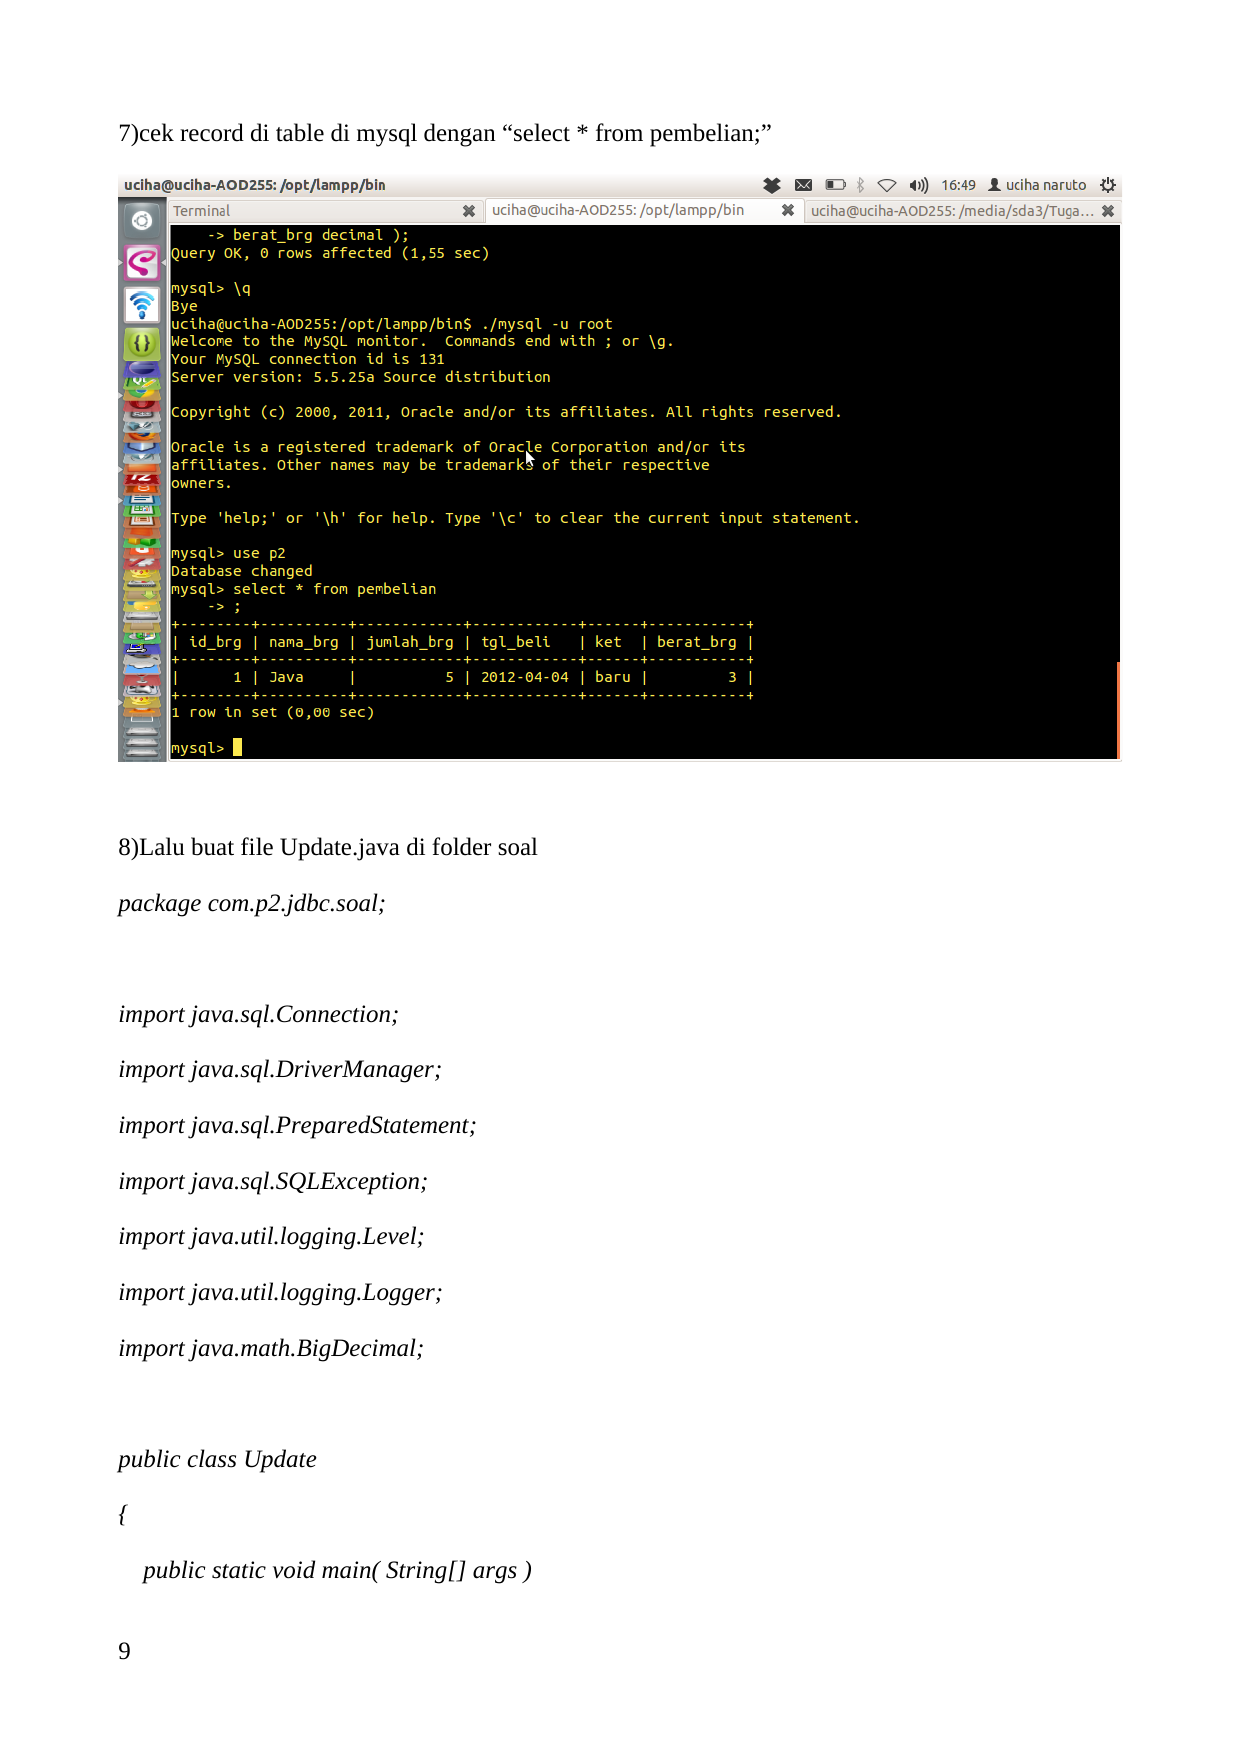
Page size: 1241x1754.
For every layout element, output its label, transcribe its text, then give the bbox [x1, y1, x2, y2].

text import java.sql.PreparedStatement; [118, 1110, 1122, 1139]
list cek record di table di mysql dengan “select * from pembelian;” [118, 118, 1122, 147]
text import java.util.logging.Logger; [118, 1277, 1122, 1306]
text { [118, 1499, 1122, 1528]
text import java.sql.SQLException; [118, 1166, 1122, 1194]
picture [118, 173, 1123, 762]
text import java.math.BigDecimal; [118, 1333, 1122, 1361]
text import java.util.logging.Level; [118, 1221, 1122, 1250]
list Lalu buat file Update.java di folder soal [118, 832, 1122, 861]
text import java.sql.DriverManager; [118, 1054, 1122, 1083]
text package com.p2.jdbc.soal; [118, 888, 1122, 916]
text public class Update [118, 1444, 1122, 1473]
text public static void main( String[] args ) [118, 1555, 1122, 1584]
text import java.sql.Connection; [118, 999, 1122, 1028]
